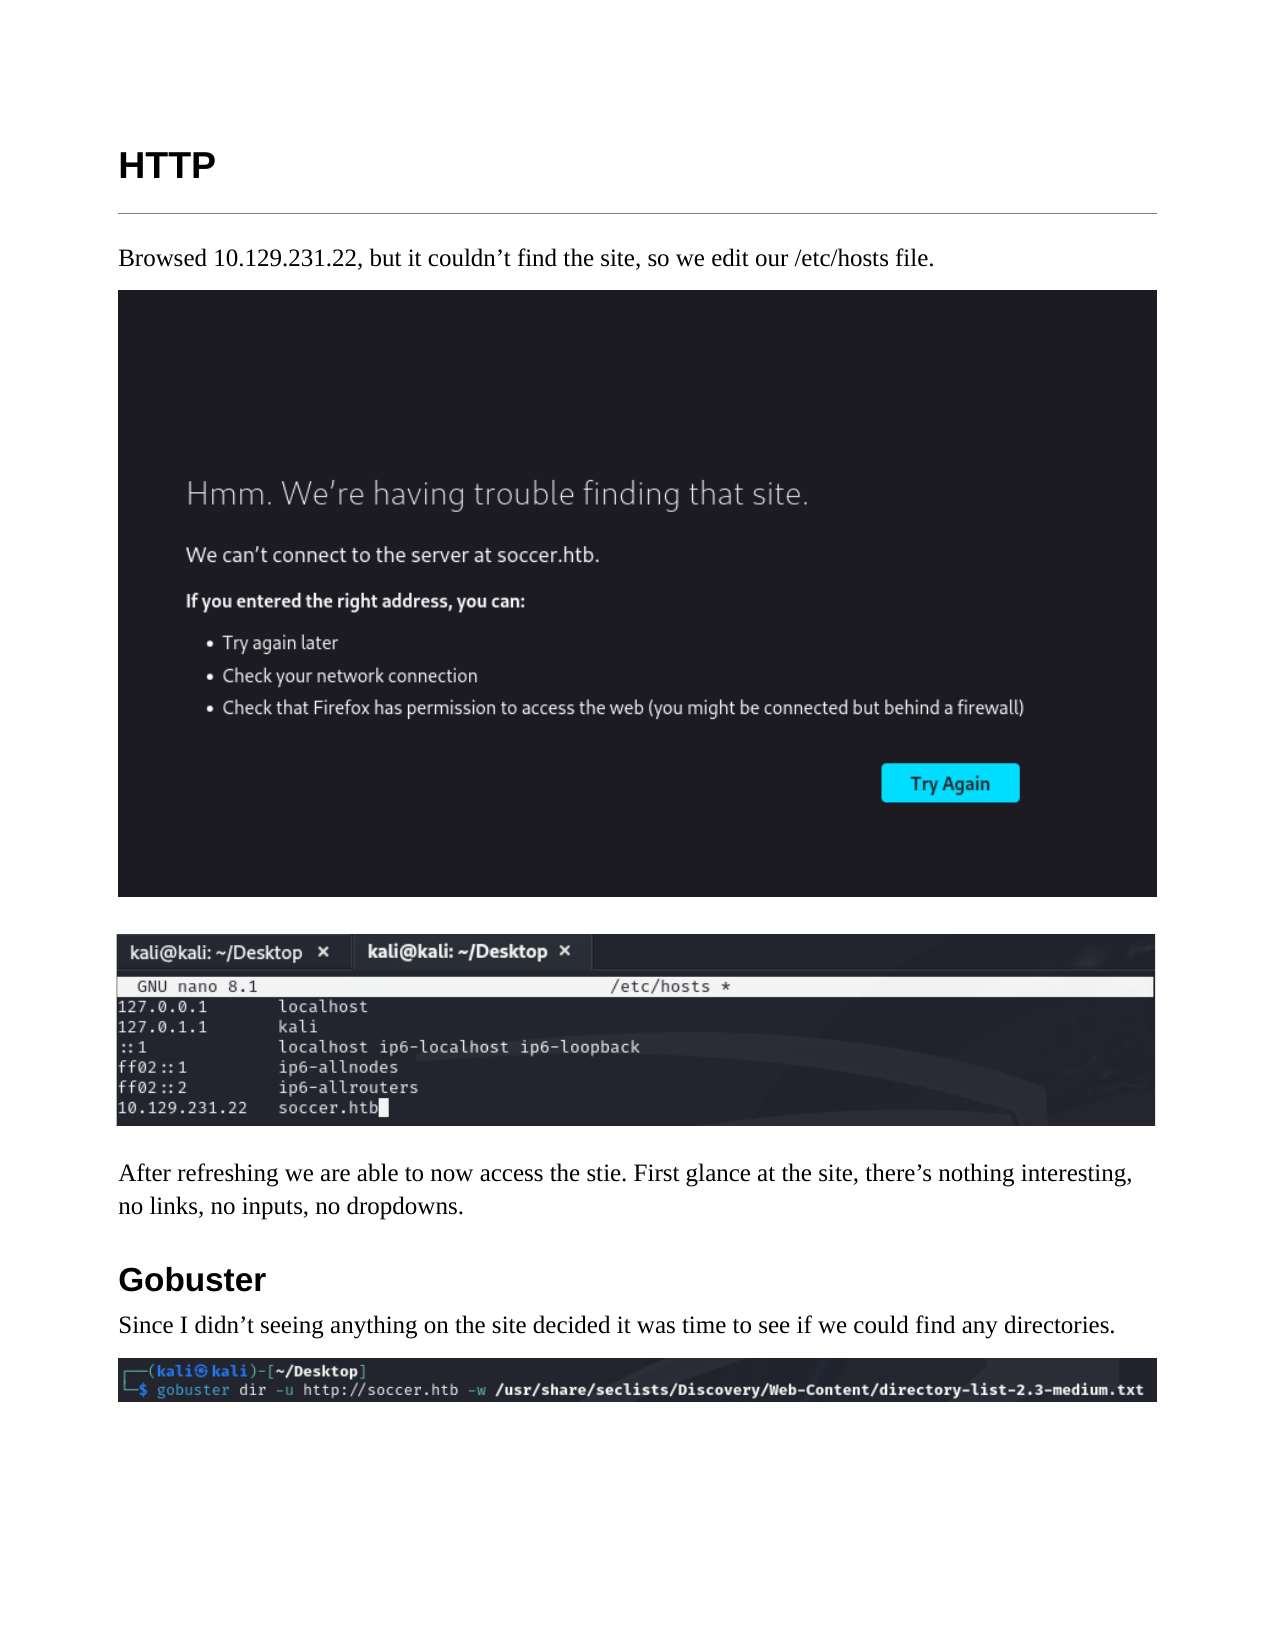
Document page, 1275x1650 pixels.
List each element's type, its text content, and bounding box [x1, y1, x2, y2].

text Since I didn’t seeing anything on the site decided it was time to see if we could find any directories. [118, 1311, 1157, 1339]
subtitle Gobuster [118, 1260, 1157, 1298]
subtitle HTTP [118, 143, 1157, 186]
picture [118, 290, 1157, 897]
picture [118, 1358, 1157, 1402]
text Browsed 10.129.231.22, but it couldn’t find the site, so we edit our /etc/hosts file. [118, 243, 1157, 272]
picture [116, 934, 1156, 1126]
text After refreshing we are able to now access the stie. First glance at the site, there’s nothing interesting, no links, no inputs, no dropdowns. [118, 897, 1157, 1220]
